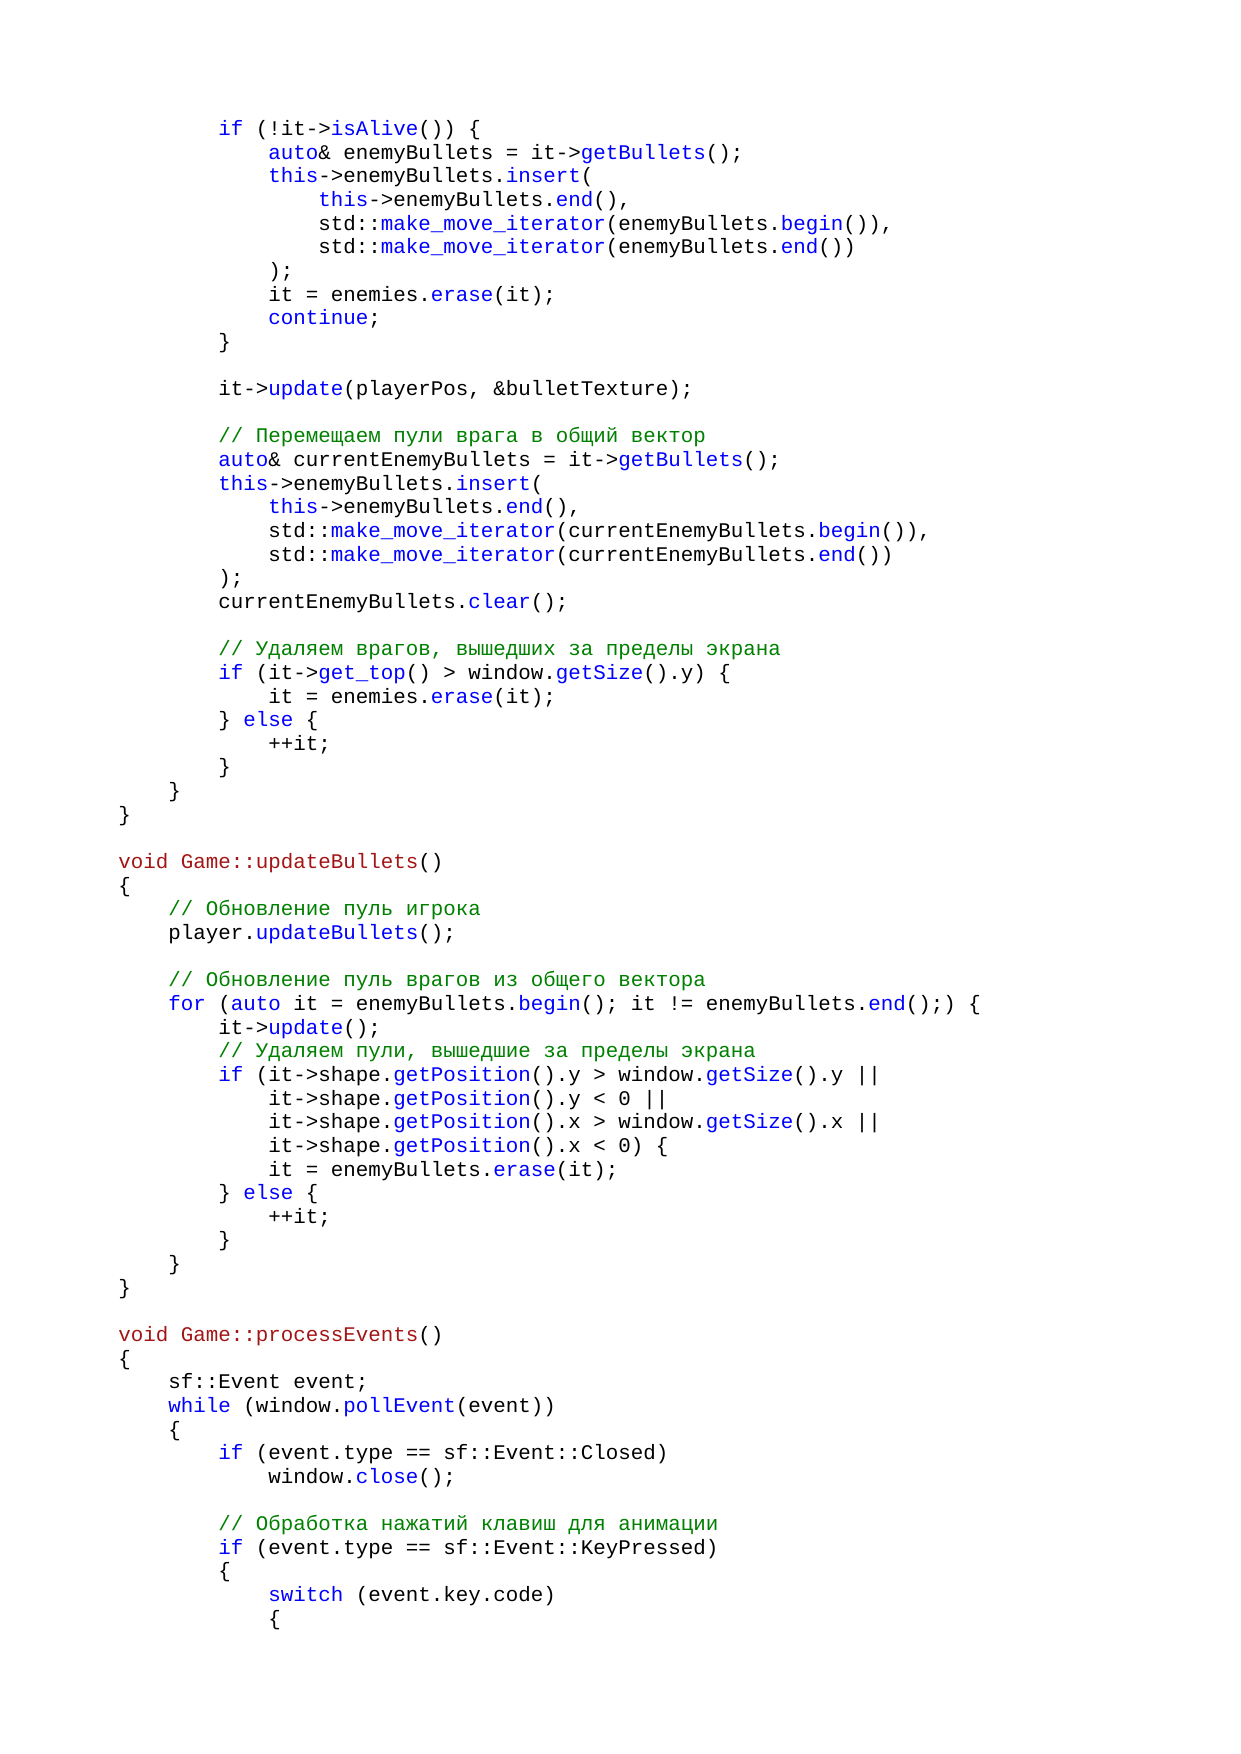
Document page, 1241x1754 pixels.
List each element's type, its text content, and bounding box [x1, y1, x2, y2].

text } [118, 1229, 1122, 1253]
text it = enemies.erase(it); [118, 284, 1122, 307]
text switch (event.key.code) [118, 1584, 1122, 1608]
text { [118, 1419, 1122, 1442]
text currentEnemyBullets.clear(); [118, 591, 1122, 615]
text it->shape.getPosition().x > window.getSize().x || [118, 1111, 1122, 1135]
text } [118, 1277, 1122, 1300]
text // Обработка нажатий клавиш для анимации [118, 1513, 1122, 1537]
text // Удаляем пули, вышедшие за пределы экрана [118, 1040, 1122, 1064]
text if (it->shape.getPosition().y > window.getSize().y || [118, 1064, 1122, 1088]
text ++it; [118, 733, 1122, 757]
text { [118, 875, 1122, 898]
text } [118, 757, 1122, 780]
text this->enemyBullets.insert( [118, 165, 1122, 189]
text { [118, 1348, 1122, 1371]
text void Game::processEvents() [118, 1324, 1122, 1348]
text { [118, 1608, 1122, 1631]
text ); [118, 260, 1122, 284]
text void Game::updateBullets() [118, 851, 1122, 875]
text if (it->get_top() > window.getSize().y) { [118, 662, 1122, 686]
text it->update(); [118, 1017, 1122, 1040]
text ); [118, 567, 1122, 591]
text std::make_move_iterator(currentEnemyBullets.end()) [118, 544, 1122, 567]
text std::make_move_iterator(enemyBullets.begin()), [118, 213, 1122, 236]
text window.close(); [118, 1466, 1122, 1489]
text for (auto it = enemyBullets.begin(); it != enemyBullets.end();) { [118, 993, 1122, 1017]
text } [118, 804, 1122, 827]
text it->update(playerPos, &bulletTexture); [118, 378, 1122, 402]
text it->shape.getPosition().x < 0) { [118, 1135, 1122, 1158]
text it = enemies.erase(it); [118, 686, 1122, 709]
text // Удаляем врагов, вышедших за пределы экрана [118, 638, 1122, 662]
text auto& currentEnemyBullets = it->getBullets(); [118, 449, 1122, 473]
text it->shape.getPosition().y < 0 || [118, 1088, 1122, 1111]
text this->enemyBullets.end(), [118, 496, 1122, 520]
text sf::Event event; [118, 1371, 1122, 1395]
text std::make_move_iterator(enemyBullets.end()) [118, 236, 1122, 260]
text std::make_move_iterator(currentEnemyBullets.begin()), [118, 520, 1122, 544]
text // Обновление пуль врагов из общего вектора [118, 969, 1122, 993]
text // Перемещаем пули врага в общий вектор [118, 426, 1122, 449]
text ++it; [118, 1206, 1122, 1229]
text { [118, 1561, 1122, 1584]
text // Обновление пуль игрока [118, 898, 1122, 922]
text if (event.type == sf::Event::KeyPressed) [118, 1537, 1122, 1561]
text this->enemyBullets.end(), [118, 189, 1122, 213]
text if (!it->isAlive()) { [118, 118, 1122, 142]
text } [118, 331, 1122, 354]
text player.updateBullets(); [118, 922, 1122, 946]
text auto& enemyBullets = it->getBullets(); [118, 142, 1122, 165]
text continue; [118, 307, 1122, 331]
text } [118, 780, 1122, 804]
text while (window.pollEvent(event)) [118, 1395, 1122, 1419]
text } [118, 1253, 1122, 1277]
text } else { [118, 1182, 1122, 1206]
text this->enemyBullets.insert( [118, 473, 1122, 496]
text if (event.type == sf::Event::Closed) [118, 1442, 1122, 1466]
text it = enemyBullets.erase(it); [118, 1158, 1122, 1182]
text } else { [118, 709, 1122, 733]
